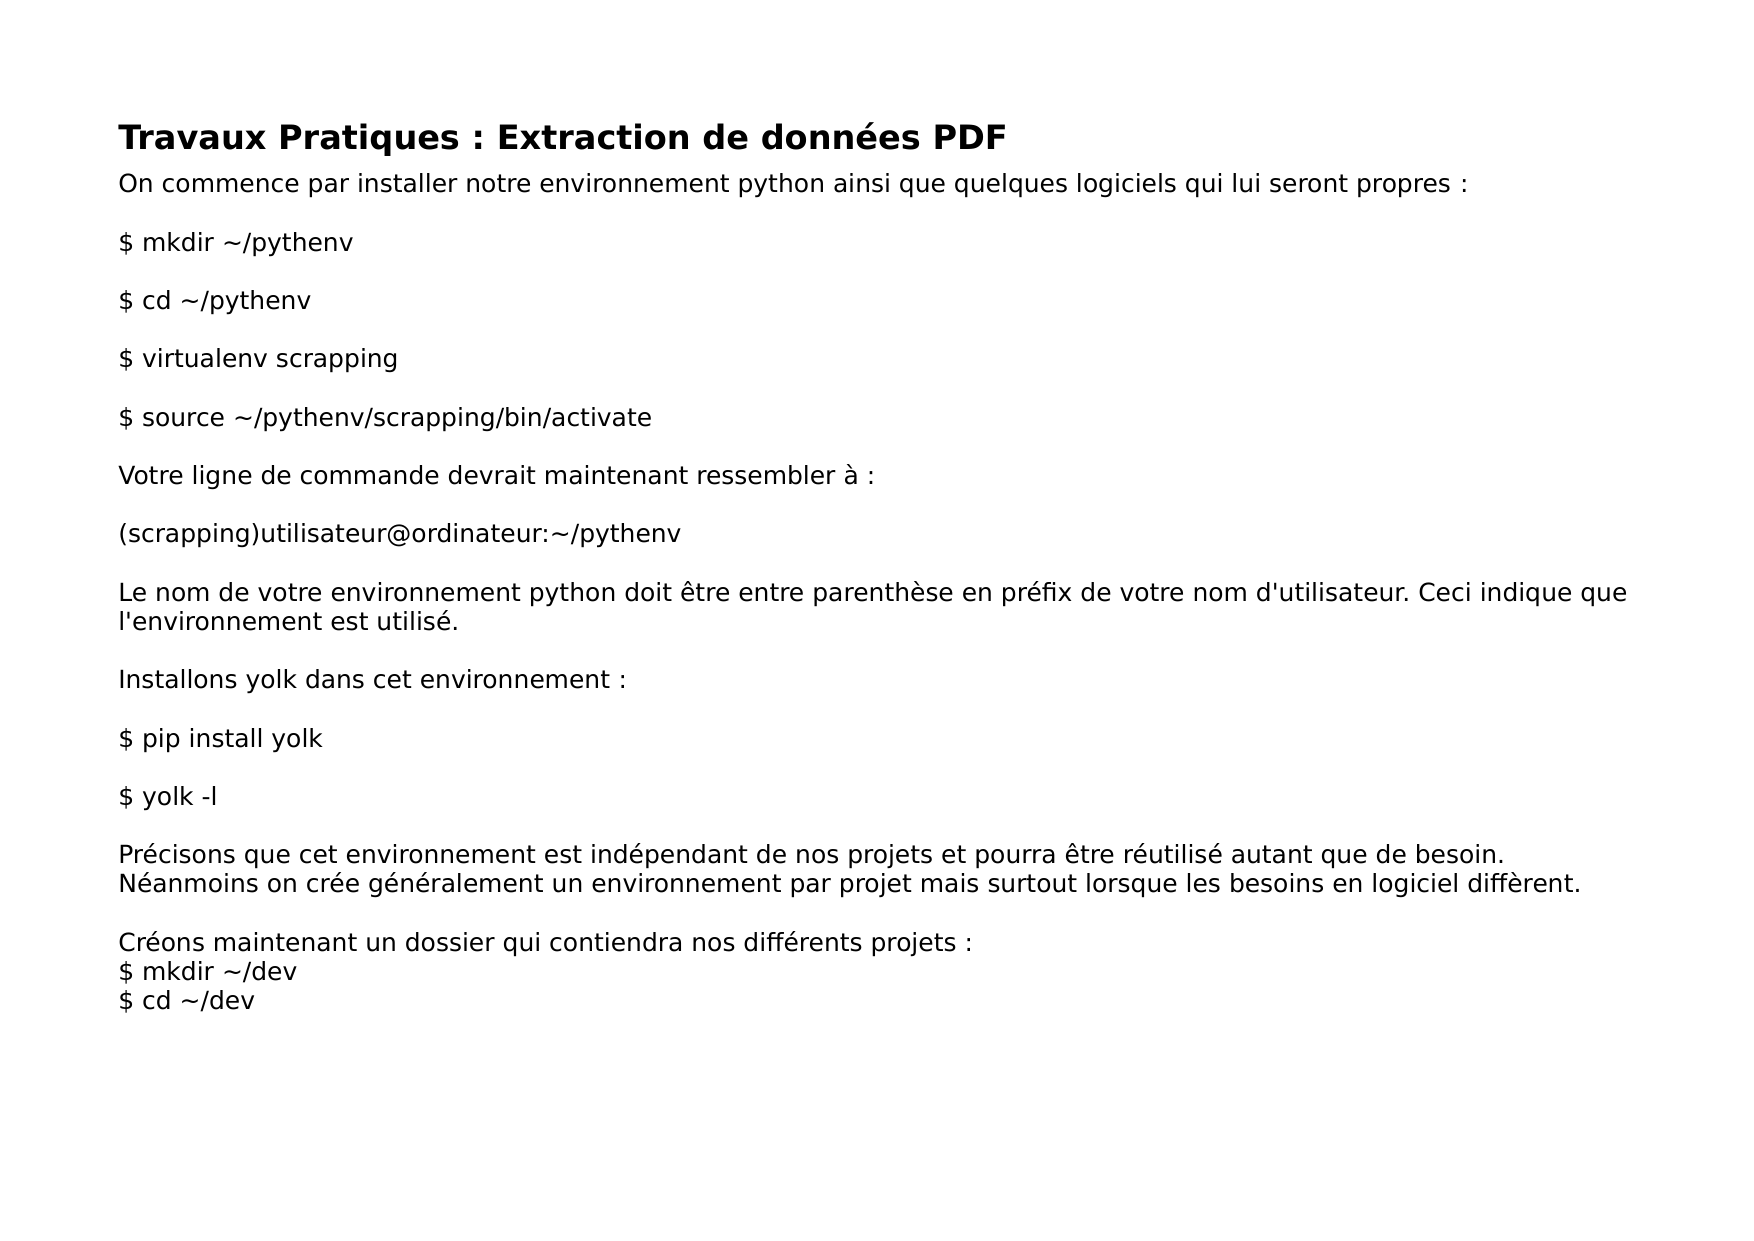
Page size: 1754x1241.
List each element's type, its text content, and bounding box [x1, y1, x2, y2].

text Votre ligne de commande devrait maintenant ressembler à : [118, 461, 1636, 491]
text (scrapping)utilisateur@ordinateur:~/pythenv [118, 520, 1636, 549]
subtitle Travaux Pratiques : Extraction de données PDF [118, 118, 1636, 157]
text $ pip install yolk [118, 724, 1636, 753]
text Installons yolk dans cet environnement : [118, 666, 1636, 695]
text $ yolk -l [118, 782, 1636, 811]
text $ cd ~/pythenv [118, 286, 1636, 316]
text $ source ~/pythenv/scrapping/bin/activate [118, 403, 1636, 432]
text Le nom de votre environnement python doit être entre parenthèse en préfix de votre nom d'utilisateur. Ceci indique que l'environnement est utilisé. [118, 578, 1636, 636]
text On commence par installer notre environnement python ainsi que quelques logiciels qui lui seront propres : [118, 170, 1636, 199]
text $ virtualenv scrapping [118, 345, 1636, 374]
text Néanmoins on crée généralement un environnement par projet mais surtout lorsque les besoins en logiciel diffèrent. [118, 870, 1636, 899]
text Précisons que cet environnement est indépendant de nos projets et pourra être réutilisé autant que de besoin. [118, 841, 1636, 870]
text $ cd ~/dev [118, 986, 1636, 1016]
text Créons maintenant un dossier qui contiendra nos différents projets : [118, 928, 1636, 957]
text $ mkdir ~/dev [118, 957, 1636, 986]
text $ mkdir ~/pythenv [118, 228, 1636, 257]
